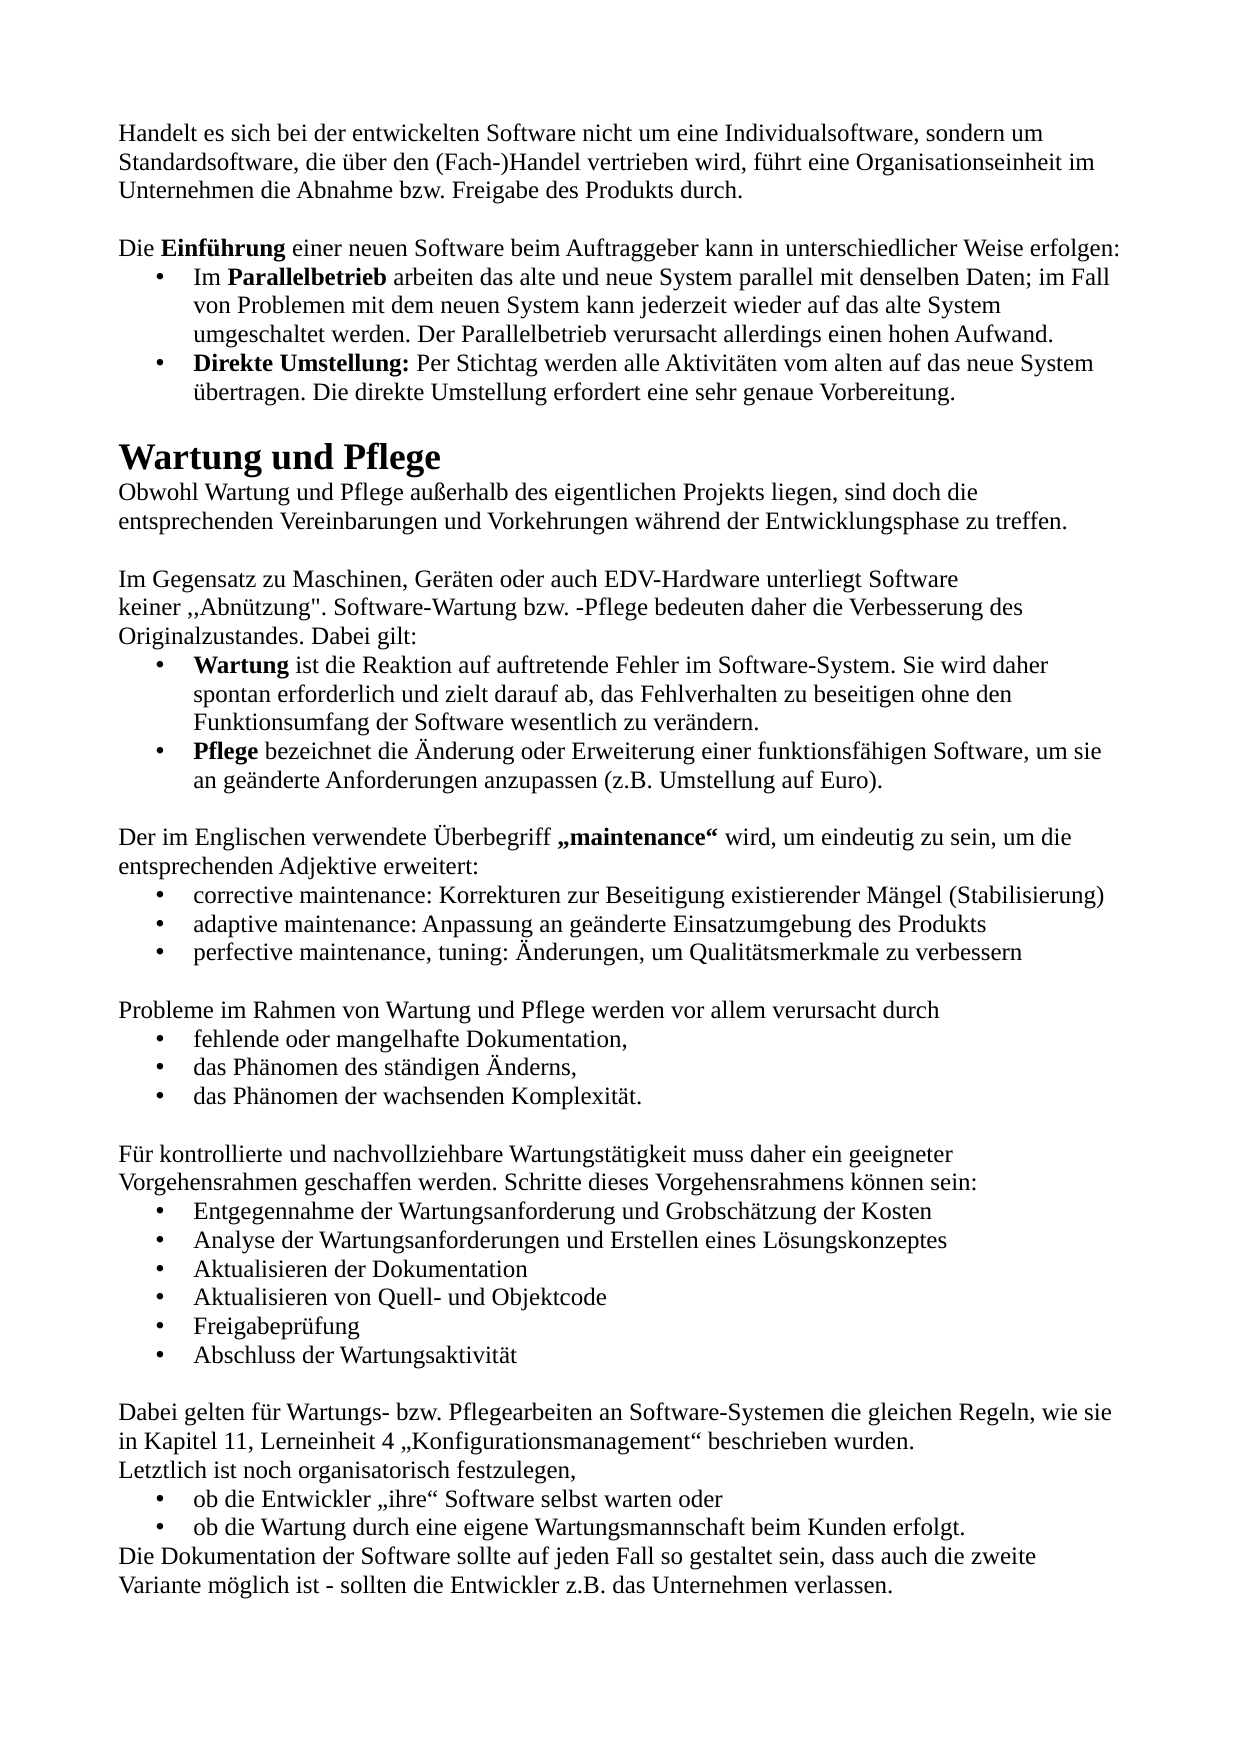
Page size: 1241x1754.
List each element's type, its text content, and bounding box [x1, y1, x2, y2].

text Die Dokumentation der Software sollte auf jeden Fall so gestaltet sein, dass auch die zweite Variante möglich ist - sollten die Entwickler z.B. das Unternehmen verlassen. [118, 1541, 1122, 1599]
list Entgegennahme der Wartungsanforderung und Grobschätzung der Kosten [156, 1196, 1122, 1225]
text Für kontrollierte und nachvollziehbare Wartungstätigkeit muss daher ein geeigneter Vorgehensrahmen geschaffen werden. Schritte dieses Vorgehensrahmens können sein: [118, 1139, 1122, 1196]
list das Phänomen des ständigen Änderns, [156, 1052, 1122, 1081]
text Handelt es sich bei der entwickelten Software nicht um eine Individualsoftware, sondern um Standardsoftware, die über den (Fach-)Handel vertrieben wird, führt eine Organisationseinheit im Unternehmen die Abnahme bzw. Freigabe des Produkts durch. [118, 118, 1122, 204]
list Im Parallelbetrieb arbeiten das alte und neue System parallel mit denselben Daten; im Fall von Problemen mit dem neuen System kann jederzeit wieder auf das alte System umgeschaltet werden. Der Parallelbetrieb verursacht allerdings einen hohen Aufwand. [156, 262, 1122, 348]
list das Phänomen der wachsenden Komplexität. [156, 1081, 1122, 1110]
text Wartung und Pflege [118, 434, 1122, 477]
list ob die Wartung durch eine eigene Wartungsmannschaft beim Kunden erfolgt. [156, 1512, 1122, 1541]
list Wartung ist die Reaktion auf auftretende Fehler im Software-System. Sie wird daher spontan erforderlich und zielt darauf ab, das Fehlverhalten zu beseitigen ohne den Funktionsumfang der Software wesentlich zu verändern. [156, 650, 1122, 736]
text Letztlich ist noch organisatorisch festzulegen, [118, 1455, 1122, 1484]
list fehlende oder mangelhafte Dokumentation, [156, 1024, 1122, 1052]
text Im Gegensatz zu Maschinen, Geräten oder auch EDV-Hardware unterliegt Software keiner ,,Abnützung". Software-Wartung bzw. -Pflege bedeuten daher die Verbesserung des Originalzustandes. Dabei gilt: [118, 564, 1122, 650]
text Die Einführung einer neuen Software beim Auftraggeber kann in unterschiedlicher Weise erfolgen: [118, 233, 1122, 262]
list ob die Entwickler „ihre“ Software selbst warten oder [156, 1484, 1122, 1512]
list adaptive maintenance: Anpassung an geänderte Einsatzumgebung des Produkts [156, 909, 1122, 937]
list Analyse der Wartungsanforderungen und Erstellen eines Lösungskonzeptes [156, 1225, 1122, 1254]
text Obwohl Wartung und Pflege außerhalb des eigentlichen Projekts liegen, sind doch die entsprechenden Vereinbarungen und Vorkehrungen während der Entwicklungsphase zu treffen. [118, 477, 1122, 535]
text Probleme im Rahmen von Wartung und Pflege werden vor allem verursacht durch [118, 995, 1122, 1024]
list Aktualisieren von Quell- und Objektcode [156, 1282, 1122, 1311]
list perfective maintenance, tuning: Änderungen, um Qualitätsmerkmale zu verbessern [156, 937, 1122, 966]
list corrective maintenance: Korrekturen zur Beseitigung existierender Mängel (Stabilisierung) [156, 880, 1122, 909]
list Freigabeprüfung [156, 1311, 1122, 1340]
list Direkte Umstellung: Per Stichtag werden alle Aktivitäten vom alten auf das neue System übertragen. Die direkte Umstellung erfordert eine sehr genaue Vorbereitung. [156, 348, 1122, 406]
list Pflege bezeichnet die Änderung oder Erweiterung einer funktionsfähigen Software, um sie an geänderte Anforderungen anzupassen (z.B. Umstellung auf Euro). [156, 736, 1122, 794]
list Aktualisieren der Dokumentation [156, 1254, 1122, 1282]
text Dabei gelten für Wartungs- bzw. Pflegearbeiten an Software-Systemen die gleichen Regeln, wie sie in Kapitel 11, Lerneinheit 4 „Konfigurationsmanagement“ beschrieben wurden. [118, 1397, 1122, 1455]
text Der im Englischen verwendete Überbegriff „maintenance“ wird, um eindeutig zu sein, um die entsprechenden Adjektive erweitert: [118, 822, 1122, 880]
list Abschluss der Wartungsaktivität [156, 1340, 1122, 1369]
